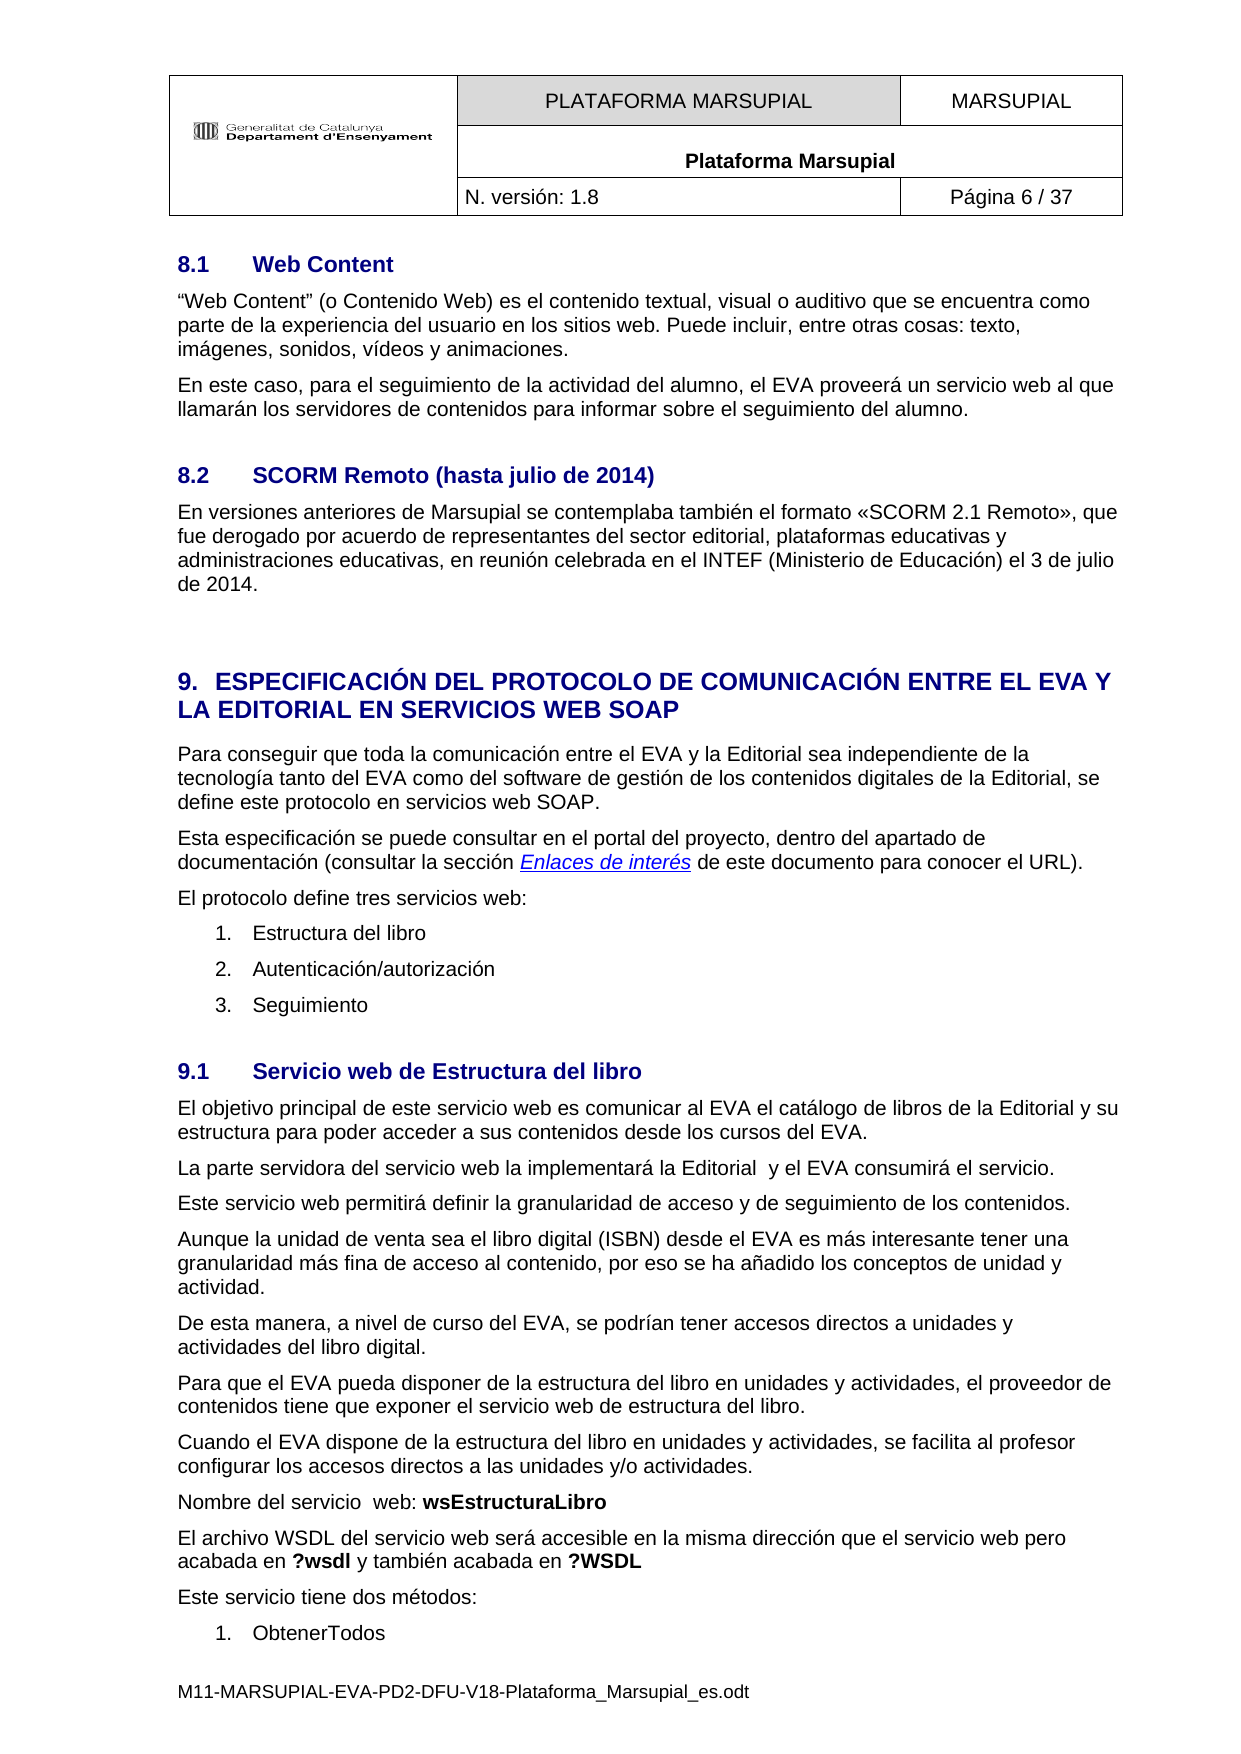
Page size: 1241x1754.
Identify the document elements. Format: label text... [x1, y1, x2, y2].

text Cuando el EVA dispone de la estructura del libro en unidades y actividades, se facilita al profesor configurar los accesos directos a las unidades y/o actividades. [177, 1430, 1122, 1478]
text El objetivo principal de este servicio web es comunicar al EVA el catálogo de libros de la Editorial y su estructura para poder acceder a sus contenidos desde los cursos del EVA. [177, 1096, 1122, 1144]
text De esta manera, a nivel de curso del EVA, se podrían tener accesos directos a unidades y actividades del libro digital. [177, 1311, 1122, 1358]
list ObtenerTodos [215, 1621, 1122, 1645]
text La parte servidora del servicio web la implementará la Editorial y el EVA consumirá el servicio. [177, 1156, 1122, 1179]
text Para que el EVA pueda disponer de la estructura del libro en unidades y actividades, el proveedor de contenidos tiene que exponer el servicio web de estructura del libro. [177, 1370, 1122, 1418]
list Autenticación/autorización [215, 957, 1122, 981]
list Seguimiento [215, 992, 1122, 1016]
text En este caso, para el seguimiento de la actividad del alumno, el EVA proveerá un servicio web al que llamarán los servidores de contenidos para informar sobre el seguimiento del alumno. [177, 373, 1122, 421]
subtitle Servicio web de Estructura del libro [177, 1058, 1122, 1084]
text “Web Content” (o Contenido Web) es el contenido textual, visual o auditivo que se encuentra como parte de la experiencia del usuario en los sitios web. Puede incluir, entre otras cosas: texto, imágenes, sonidos, vídeos y animaciones. [177, 289, 1122, 361]
text Aunque la unidad de venta sea el libro digital (ISBN) desde el EVA es más interesante tener una granularidad más fina de acceso al contenido, por eso se ha añadido los conceptos de unidad y actividad. [177, 1227, 1122, 1299]
subtitle SCORM Remoto (hasta julio de 2014) [177, 462, 1122, 488]
text Este servicio tiene dos métodos: [177, 1585, 1122, 1609]
text El protocolo define tres servicios web: [177, 885, 1122, 909]
text El archivo WSDL del servicio web será accesible en la misma dirección que el servicio web pero acabada en ?wsdl y también acabada en ?WSDL [177, 1525, 1122, 1573]
text En versiones anteriores de Marsupial se contemplaba también el formato «SCORM 2.1 Remoto», que fue derogado por acuerdo de representantes del sector editorial, plataformas educativas y administraciones educativas, en reunión celebrada en el INTEF (Ministerio de Educación) el 3 de julio de 2014. [177, 500, 1122, 596]
text Nombre del servicio web: wsEstructuraLibro [177, 1490, 1122, 1514]
text Este servicio web permitirá definir la granularidad de acceso y de seguimiento de los contenidos. [177, 1191, 1122, 1215]
text Esta especificación se puede consultar en el portal del proyecto, dentro del apartado de documentación (consultar la sección Enlaces de interés de este documento para conocer el URL). [177, 826, 1122, 873]
text Para conseguir que toda la comunicación entre el EVA y la Editorial sea independiente de la tecnología tanto del EVA como del software de gestión de los contenidos digitales de la Editorial, se define este protocolo en servicios web SOAP. [177, 742, 1122, 814]
list Estructura del libro [215, 921, 1122, 945]
subtitle Web Content [177, 251, 1122, 277]
subtitle ESPECIFICACIÓN DEL PROTOCOLO DE COMUNICACIÓN ENTRE EL EVA Y LA EDITORIAL EN SERVICIOS WEB SOAP [177, 667, 1122, 724]
